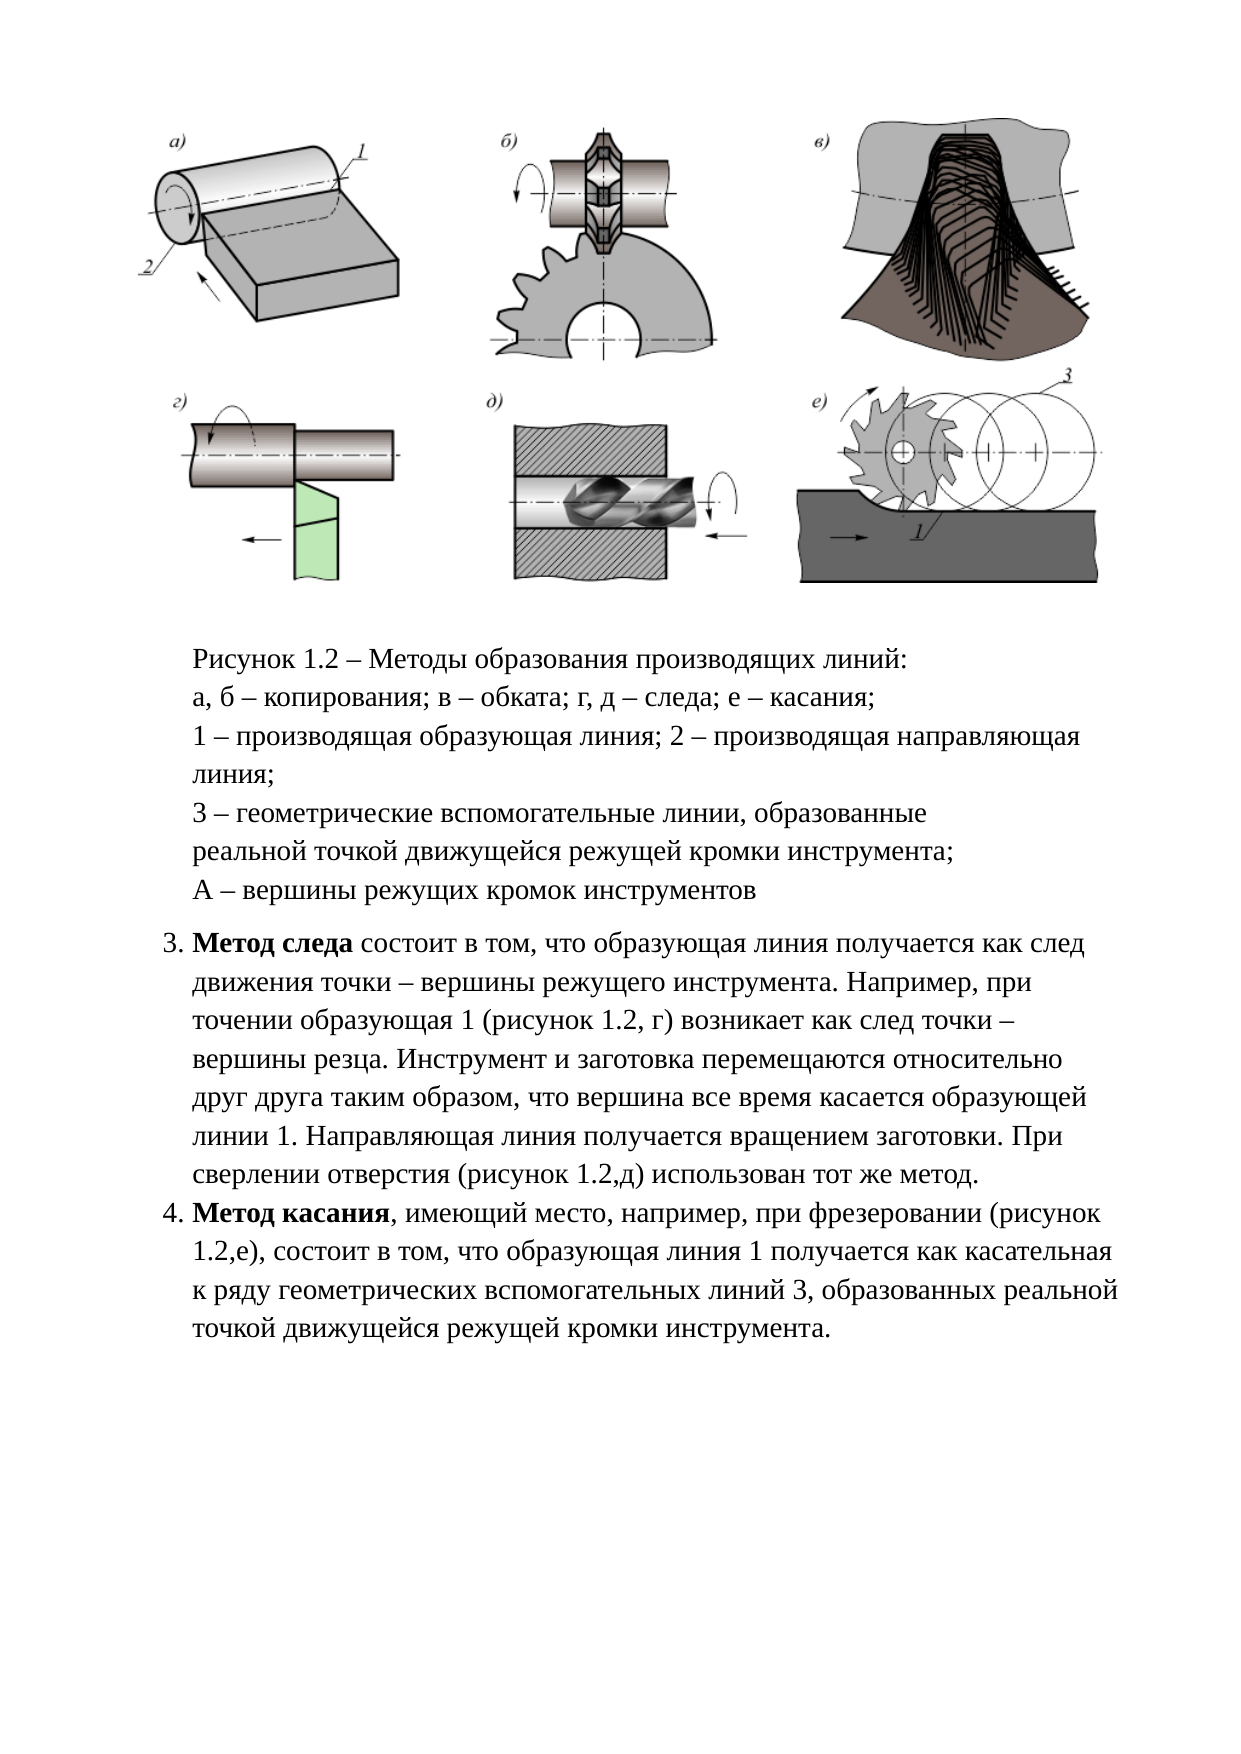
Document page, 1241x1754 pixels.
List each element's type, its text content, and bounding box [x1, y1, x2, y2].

list Метод следа состоит в том, что образующая линия получается как след движения точки – вершины режущего инструмента. Например, при точении образующая 1 (рисунок 1.2, г) возникает как след точки – вершины резца. Инструмент и заготовка перемещаются относительно друг друга таким образом, что вершина все время касается образующей линии 1. Направляющая линия получается вращением заготовки. При сверлении отверстия (рисунок 1.2,д) использован тот же метод. [162, 925, 1122, 1190]
picture [137, 118, 1103, 583]
list Метод касания, имеющий место, например, при фрезеровании (рисунок 1.2,е), состоит в том, что образующая линия 1 получается как касательная к ряду геометрических вспомогательных линий 3, образованных реальной точкой движущейся режущей кромки инструмента. [162, 1195, 1122, 1344]
list Рисунок 1.2 – Методы образования производящих линий: а, б – копирования; в – обката; г, д – следа; е – касания; 1 – производящая образующая линия; 2 – производящая направляющая линия; 3 – геометрические вспомогательные линии, образованные реальной точкой движущейся режущей кромки инструмента; А – вершины режущих кромок инструментов [162, 641, 1122, 906]
